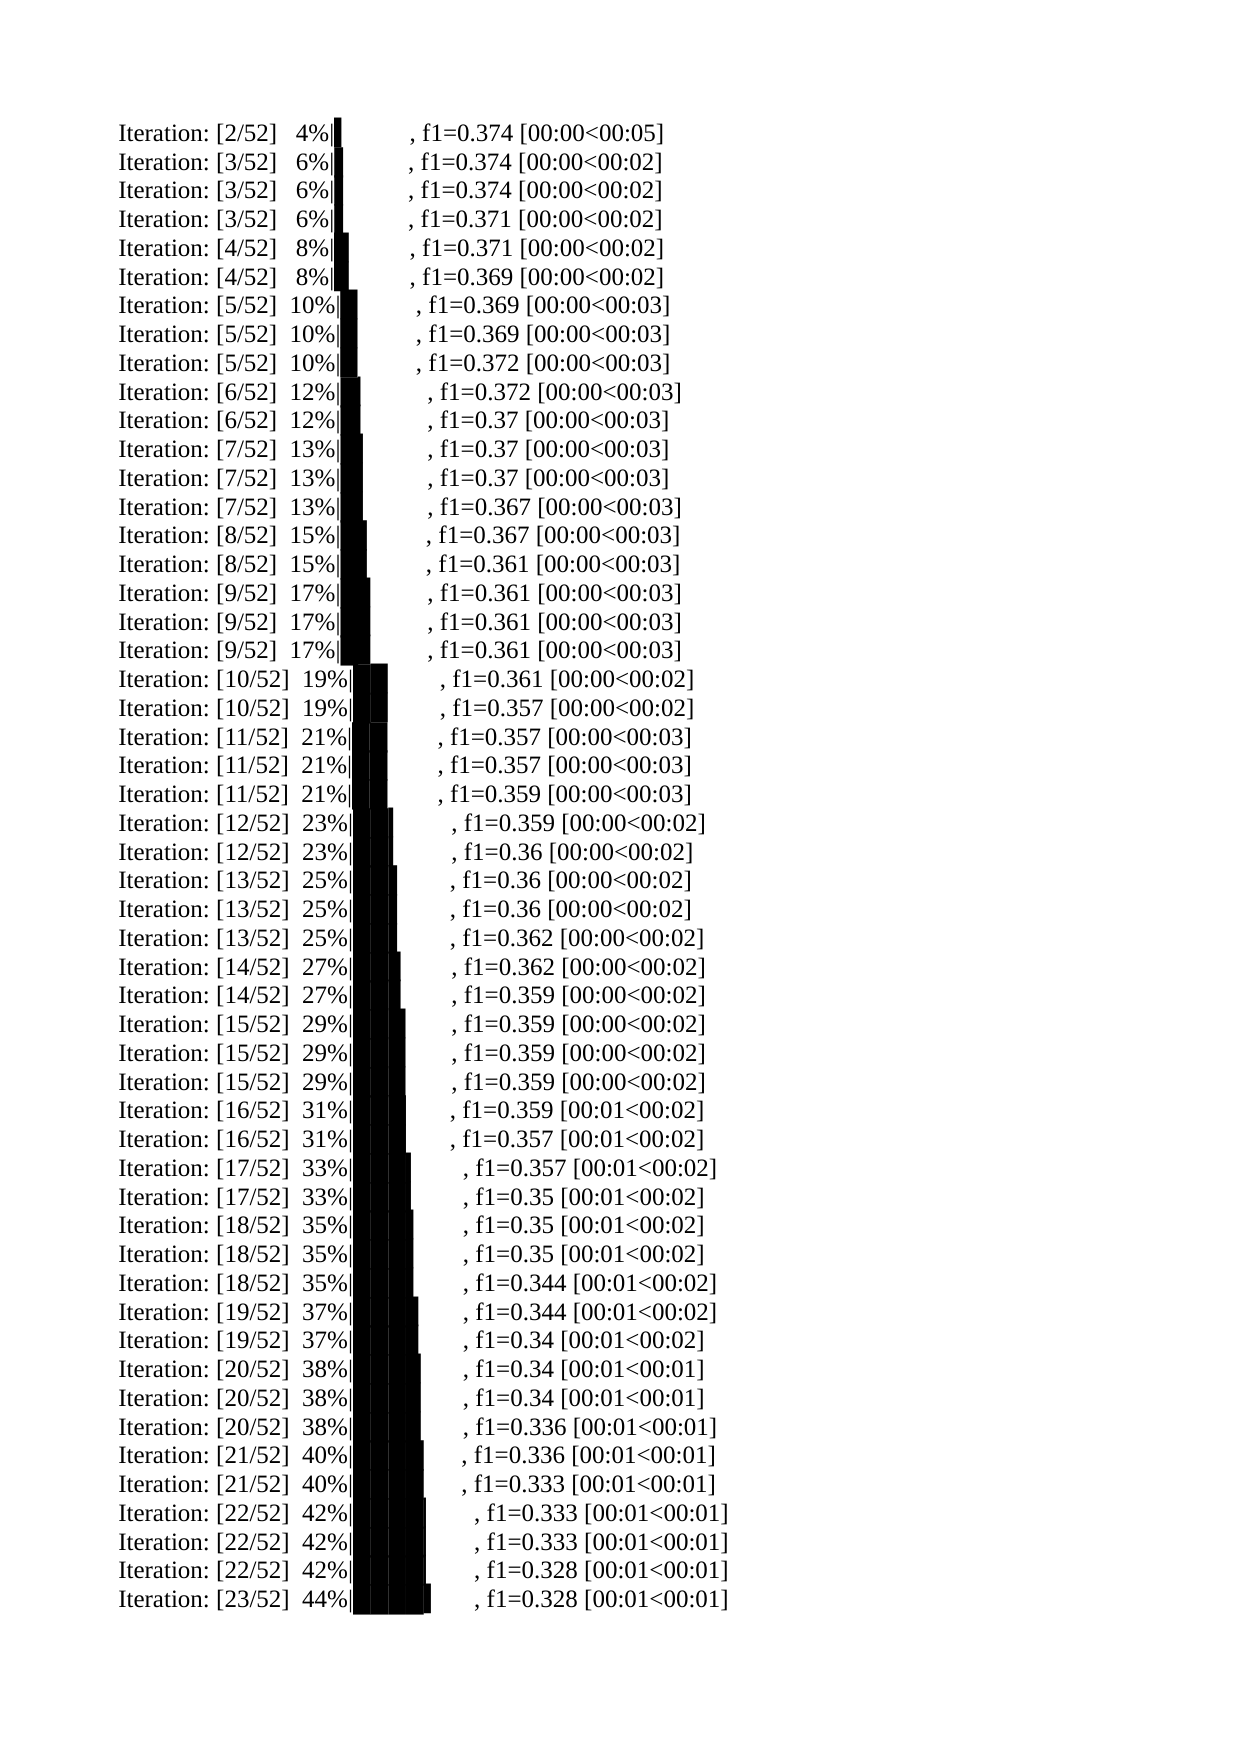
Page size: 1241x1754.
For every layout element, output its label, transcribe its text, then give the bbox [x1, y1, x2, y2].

text Iteration: [18/52] 35%|███▍ , f1=0.344 [00:01<00:02] [413, 1268, 1122, 1297]
text Iteration: [10/52] 19%|█▉ , f1=0.357 [00:00<00:02] [387, 693, 1122, 722]
text Iteration: [13/52] 25%|██▌ , f1=0.362 [00:00<00:02] [118, 923, 353, 952]
text Iteration: [13/52] 25%|██▌ , f1=0.36 [00:00<00:02] [118, 894, 353, 923]
text Iteration: [17/52] 33%|███▎ , f1=0.35 [00:01<00:02] [411, 1182, 1122, 1211]
text Iteration: [13/52] 25%|██▌ , f1=0.36 [00:00<00:02] [397, 894, 1122, 923]
text Iteration: [6/52] 12%|█▏ , f1=0.37 [00:00<00:03] [360, 406, 1122, 434]
text Iteration: [20/52] 38%|███▊ , f1=0.336 [00:01<00:01] [118, 1412, 353, 1441]
text Iteration: [6/52] 12%|█▏ , f1=0.37 [00:00<00:03] [118, 406, 340, 434]
text Iteration: [5/52] 10%|▉ , f1=0.369 [00:00<00:03] [357, 291, 1122, 319]
text Iteration: [11/52] 21%|██ , f1=0.357 [00:00<00:03] [118, 722, 352, 751]
text Iteration: [21/52] 40%|████ , f1=0.336 [00:01<00:01] [118, 1441, 353, 1469]
text Iteration: [23/52] 44%|████▍ , f1=0.328 [00:01<00:01] [430, 1584, 1122, 1613]
text Iteration: [7/52] 13%|█▎ , f1=0.37 [00:00<00:03] [363, 463, 1122, 492]
text Iteration: [20/52] 38%|███▊ , f1=0.336 [00:01<00:01] [421, 1412, 1122, 1441]
text Iteration: [11/52] 21%|██ , f1=0.359 [00:00<00:03] [387, 779, 1122, 808]
text Iteration: [22/52] 42%|████▏ , f1=0.333 [00:01<00:01] [118, 1527, 353, 1556]
text Iteration: [18/52] 35%|███▍ , f1=0.344 [00:01<00:02] [118, 1268, 353, 1297]
text Iteration: [18/52] 35%|███▍ , f1=0.35 [00:01<00:02] [118, 1239, 353, 1268]
text Iteration: [21/52] 40%|████ , f1=0.333 [00:01<00:01] [424, 1469, 1122, 1498]
text Iteration: [20/52] 38%|███▊ , f1=0.34 [00:01<00:01] [118, 1354, 353, 1383]
text Iteration: [22/52] 42%|████▏ , f1=0.328 [00:01<00:01] [118, 1556, 353, 1584]
text Iteration: [11/52] 21%|██ , f1=0.357 [00:00<00:03] [118, 751, 352, 779]
text Iteration: [6/52] 12%|█▏ , f1=0.372 [00:00<00:03] [360, 377, 1122, 406]
text Iteration: [11/52] 21%|██ , f1=0.357 [00:00<00:03] [387, 751, 1122, 779]
text Iteration: [14/52] 27%|██▋ , f1=0.362 [00:00<00:02] [400, 952, 1122, 981]
text Iteration: [10/52] 19%|█▉ , f1=0.361 [00:00<00:02] [118, 664, 353, 693]
text Iteration: [20/52] 38%|███▊ , f1=0.34 [00:01<00:01] [118, 1383, 353, 1412]
text Iteration: [19/52] 37%|███▋ , f1=0.34 [00:01<00:02] [118, 1326, 353, 1354]
text Iteration: [3/52] 6%|▌ , f1=0.374 [00:00<00:02] [343, 147, 1122, 176]
text Iteration: [15/52] 29%|██▉ , f1=0.359 [00:00<00:02] [118, 1009, 353, 1038]
text Iteration: [22/52] 42%|████▏ , f1=0.328 [00:01<00:01] [425, 1556, 1122, 1584]
text Iteration: [10/52] 19%|█▉ , f1=0.357 [00:00<00:02] [118, 693, 353, 722]
text Iteration: [8/52] 15%|█▌ , f1=0.367 [00:00<00:03] [367, 521, 1122, 549]
text Iteration: [19/52] 37%|███▋ , f1=0.34 [00:01<00:02] [418, 1326, 1122, 1354]
text Iteration: [16/52] 31%|███ , f1=0.357 [00:01<00:02] [406, 1124, 1122, 1153]
text Iteration: [14/52] 27%|██▋ , f1=0.362 [00:00<00:02] [118, 952, 353, 981]
text Iteration: [15/52] 29%|██▉ , f1=0.359 [00:00<00:02] [118, 1067, 353, 1096]
text Iteration: [9/52] 17%|█▋ , f1=0.361 [00:00<00:03] [118, 607, 340, 636]
text Iteration: [18/52] 35%|███▍ , f1=0.35 [00:01<00:02] [118, 1211, 353, 1239]
text Iteration: [8/52] 15%|█▌ , f1=0.361 [00:00<00:03] [118, 549, 340, 578]
text Iteration: [15/52] 29%|██▉ , f1=0.359 [00:00<00:02] [118, 1038, 353, 1067]
text Iteration: [3/52] 6%|▌ , f1=0.371 [00:00<00:02] [343, 204, 1122, 233]
text Iteration: [7/52] 13%|█▎ , f1=0.367 [00:00<00:03] [118, 492, 340, 521]
text Iteration: [9/52] 17%|█▋ , f1=0.361 [00:00<00:03] [370, 636, 1122, 664]
text Iteration: [12/52] 23%|██▎ , f1=0.36 [00:00<00:02] [118, 837, 353, 866]
text Iteration: [5/52] 10%|▉ , f1=0.372 [00:00<00:03] [357, 348, 1122, 377]
text Iteration: [5/52] 10%|▉ , f1=0.369 [00:00<00:03] [118, 291, 340, 319]
text Iteration: [2/52] 4%|▍ , f1=0.374 [00:00<00:05] [341, 118, 1122, 147]
text Iteration: [5/52] 10%|▉ , f1=0.369 [00:00<00:03] [118, 319, 340, 348]
text Iteration: [4/52] 8%|▊ , f1=0.371 [00:00<00:02] [118, 233, 334, 262]
text Iteration: [7/52] 13%|█▎ , f1=0.367 [00:00<00:03] [363, 492, 1122, 521]
text Iteration: [9/52] 17%|█▋ , f1=0.361 [00:00<00:03] [118, 578, 340, 607]
text Iteration: [22/52] 42%|████▏ , f1=0.333 [00:01<00:01] [425, 1498, 1122, 1527]
text Iteration: [7/52] 13%|█▎ , f1=0.37 [00:00<00:03] [118, 434, 340, 463]
text Iteration: [22/52] 42%|████▏ , f1=0.333 [00:01<00:01] [425, 1527, 1122, 1556]
text Iteration: [12/52] 23%|██▎ , f1=0.359 [00:00<00:02] [393, 808, 1122, 837]
text Iteration: [3/52] 6%|▌ , f1=0.374 [00:00<00:02] [118, 147, 334, 176]
text Iteration: [23/52] 44%|████▍ , f1=0.328 [00:01<00:01] [118, 1584, 353, 1613]
text Iteration: [4/52] 8%|▊ , f1=0.369 [00:00<00:02] [349, 262, 1122, 291]
text Iteration: [10/52] 19%|█▉ , f1=0.361 [00:00<00:02] [387, 664, 1122, 693]
text Iteration: [16/52] 31%|███ , f1=0.357 [00:01<00:02] [118, 1124, 353, 1153]
text Iteration: [13/52] 25%|██▌ , f1=0.362 [00:00<00:02] [397, 923, 1122, 952]
text Iteration: [2/52] 4%|▍ , f1=0.374 [00:00<00:05] [118, 118, 334, 147]
text Iteration: [22/52] 42%|████▏ , f1=0.333 [00:01<00:01] [118, 1498, 353, 1527]
text Iteration: [8/52] 15%|█▌ , f1=0.361 [00:00<00:03] [367, 549, 1122, 578]
text Iteration: [7/52] 13%|█▎ , f1=0.37 [00:00<00:03] [118, 463, 340, 492]
text Iteration: [18/52] 35%|███▍ , f1=0.35 [00:01<00:02] [413, 1239, 1122, 1268]
text Iteration: [13/52] 25%|██▌ , f1=0.36 [00:00<00:02] [118, 866, 353, 894]
text Iteration: [16/52] 31%|███ , f1=0.359 [00:01<00:02] [118, 1096, 353, 1124]
text Iteration: [13/52] 25%|██▌ , f1=0.36 [00:00<00:02] [397, 866, 1122, 894]
text Iteration: [5/52] 10%|▉ , f1=0.372 [00:00<00:03] [118, 348, 340, 377]
text Iteration: [14/52] 27%|██▋ , f1=0.359 [00:00<00:02] [400, 981, 1122, 1009]
text Iteration: [9/52] 17%|█▋ , f1=0.361 [00:00<00:03] [370, 607, 1122, 636]
text Iteration: [9/52] 17%|█▋ , f1=0.361 [00:00<00:03] [370, 578, 1122, 607]
text Iteration: [7/52] 13%|█▎ , f1=0.37 [00:00<00:03] [363, 434, 1122, 463]
text Iteration: [21/52] 40%|████ , f1=0.336 [00:01<00:01] [424, 1441, 1122, 1469]
text Iteration: [15/52] 29%|██▉ , f1=0.359 [00:00<00:02] [405, 1009, 1122, 1038]
text Iteration: [19/52] 37%|███▋ , f1=0.344 [00:01<00:02] [118, 1297, 353, 1326]
text Iteration: [11/52] 21%|██ , f1=0.359 [00:00<00:03] [118, 779, 352, 808]
text Iteration: [5/52] 10%|▉ , f1=0.369 [00:00<00:03] [357, 319, 1122, 348]
text Iteration: [15/52] 29%|██▉ , f1=0.359 [00:00<00:02] [405, 1067, 1122, 1096]
text Iteration: [12/52] 23%|██▎ , f1=0.36 [00:00<00:02] [393, 837, 1122, 866]
text Iteration: [3/52] 6%|▌ , f1=0.374 [00:00<00:02] [118, 176, 334, 204]
text Iteration: [20/52] 38%|███▊ , f1=0.34 [00:01<00:01] [421, 1354, 1122, 1383]
text Iteration: [16/52] 31%|███ , f1=0.359 [00:01<00:02] [406, 1096, 1122, 1124]
text Iteration: [19/52] 37%|███▋ , f1=0.344 [00:01<00:02] [418, 1297, 1122, 1326]
text Iteration: [4/52] 8%|▊ , f1=0.371 [00:00<00:02] [349, 233, 1122, 262]
text Iteration: [11/52] 21%|██ , f1=0.357 [00:00<00:03] [387, 722, 1122, 751]
text Iteration: [4/52] 8%|▊ , f1=0.369 [00:00<00:02] [118, 262, 334, 291]
text Iteration: [12/52] 23%|██▎ , f1=0.359 [00:00<00:02] [118, 808, 353, 837]
text Iteration: [14/52] 27%|██▋ , f1=0.359 [00:00<00:02] [118, 981, 353, 1009]
text Iteration: [3/52] 6%|▌ , f1=0.374 [00:00<00:02] [343, 176, 1122, 204]
text Iteration: [6/52] 12%|█▏ , f1=0.372 [00:00<00:03] [118, 377, 340, 406]
text Iteration: [15/52] 29%|██▉ , f1=0.359 [00:00<00:02] [405, 1038, 1122, 1067]
text Iteration: [21/52] 40%|████ , f1=0.333 [00:01<00:01] [118, 1469, 353, 1498]
text Iteration: [8/52] 15%|█▌ , f1=0.367 [00:00<00:03] [118, 521, 340, 549]
text Iteration: [17/52] 33%|███▎ , f1=0.357 [00:01<00:02] [118, 1153, 353, 1182]
text Iteration: [9/52] 17%|█▋ , f1=0.361 [00:00<00:03] [118, 636, 340, 664]
text Iteration: [3/52] 6%|▌ , f1=0.371 [00:00<00:02] [118, 204, 334, 233]
text Iteration: [17/52] 33%|███▎ , f1=0.35 [00:01<00:02] [118, 1182, 353, 1211]
text Iteration: [20/52] 38%|███▊ , f1=0.34 [00:01<00:01] [421, 1383, 1122, 1412]
text Iteration: [17/52] 33%|███▎ , f1=0.357 [00:01<00:02] [411, 1153, 1122, 1182]
text Iteration: [18/52] 35%|███▍ , f1=0.35 [00:01<00:02] [413, 1211, 1122, 1239]
